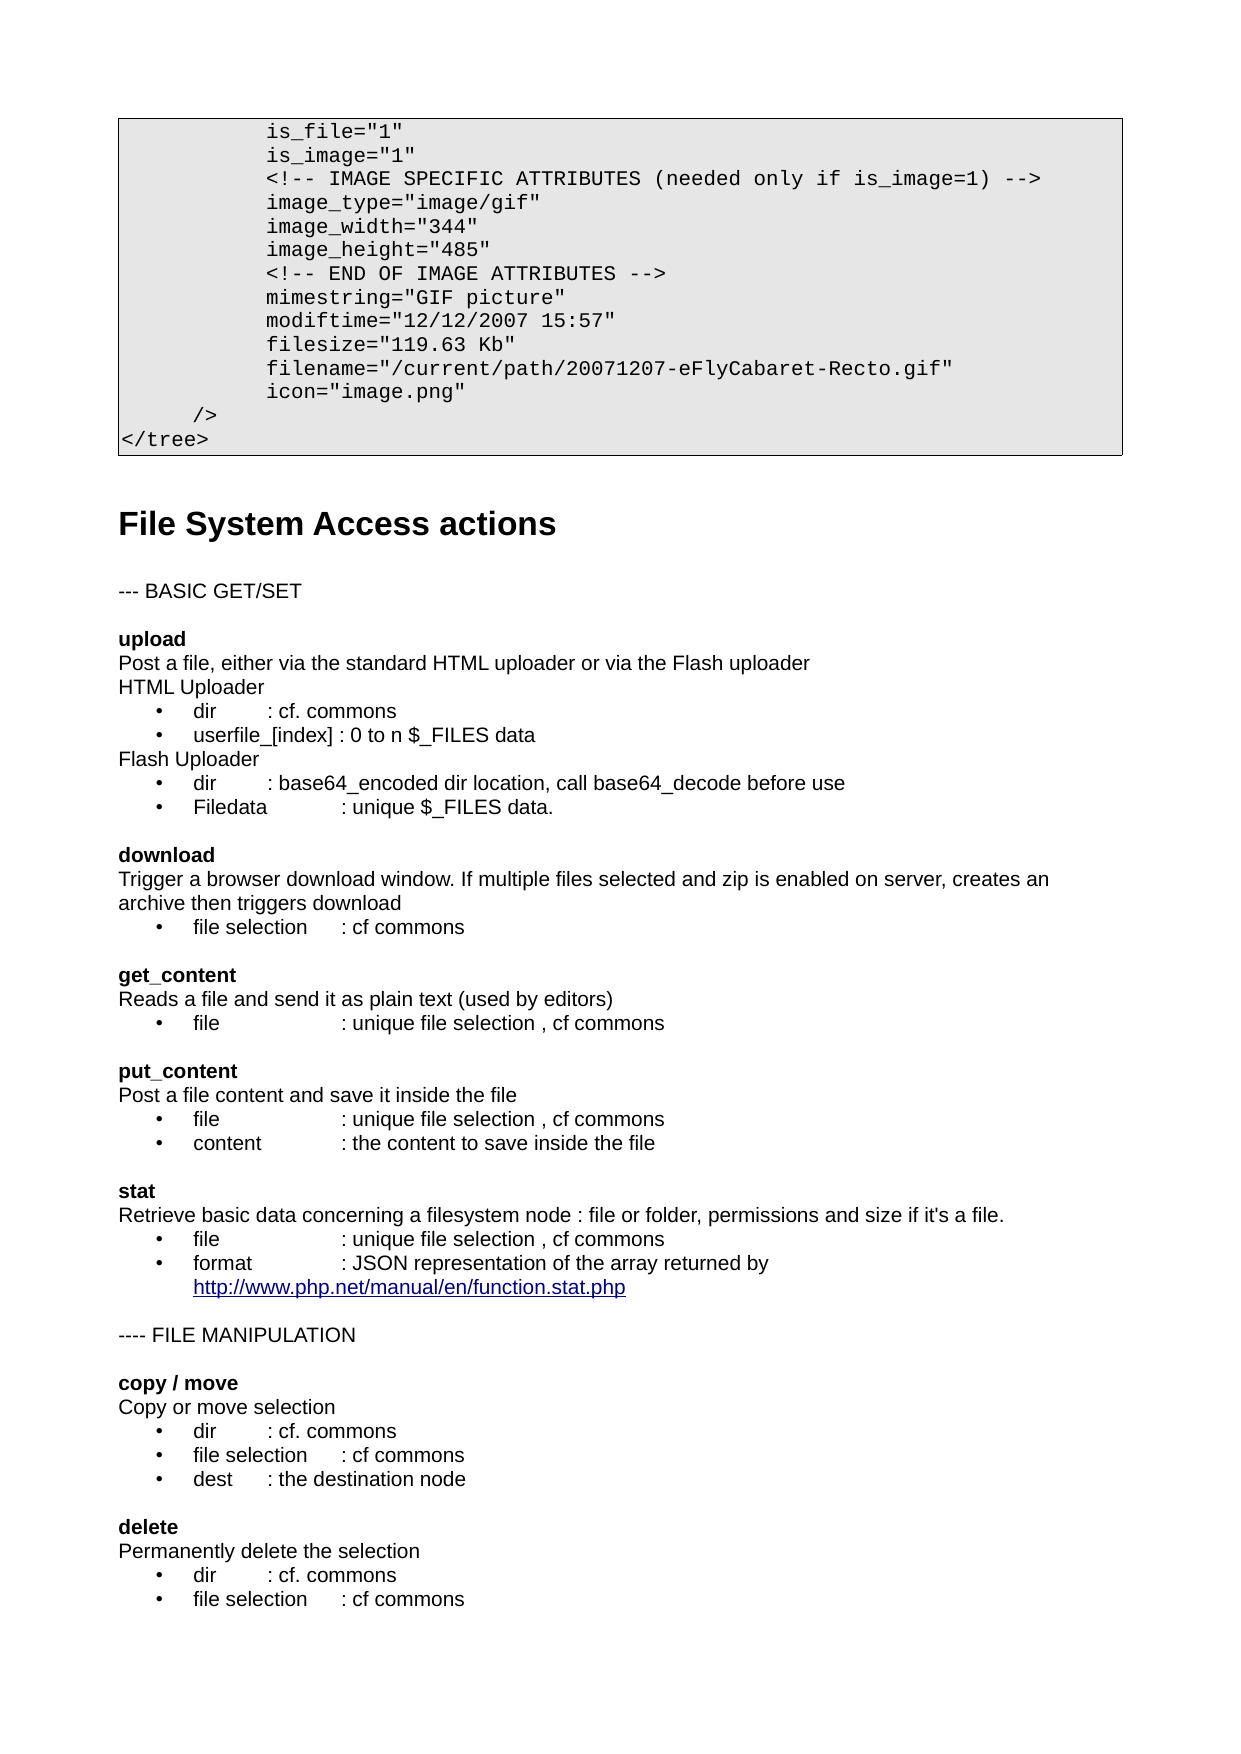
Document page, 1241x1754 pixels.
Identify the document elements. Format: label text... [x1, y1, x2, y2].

text Copy or move selection [118, 1395, 1122, 1419]
text modiftime="12/12/2007 15:57" [119, 307, 1122, 331]
text filename="/current/path/20071207-eFlyCabaret-Recto.gif" [119, 354, 1122, 378]
list dest : the destination node [156, 1467, 1122, 1491]
text Trigger a browser download window. If multiple files selected and zip is enabled on server, creates an archive then triggers download [118, 867, 1122, 915]
list file selection : cf commons [156, 1443, 1122, 1467]
text Post a file content and save it inside the file [118, 1083, 1122, 1107]
text image_height="485" [119, 236, 1122, 260]
list file : unique file selection , cf commons [156, 1011, 1122, 1035]
list Filedata : unique $_FILES data. [156, 795, 1122, 819]
text <!-- IMAGE SPECIFIC ATTRIBUTES (needed only if is_image=1) --> [119, 165, 1122, 189]
text download [118, 843, 1122, 867]
list dir : base64_encoded dir location, call base64_decode before use [156, 771, 1122, 795]
text Retrieve basic data concerning a filesystem node : file or folder, permissions and size if it's a file. [118, 1203, 1122, 1227]
text get_content [118, 963, 1122, 987]
text is_image="1" [119, 142, 1122, 165]
subtitle File System Access actions [118, 504, 1122, 543]
text is_file="1" [119, 119, 1122, 142]
text <!-- END OF IMAGE ATTRIBUTES --> [119, 260, 1122, 284]
text image_type="image/gif" [119, 189, 1122, 213]
text Post a file, either via the standard HTML uploader or via the Flash uploader [118, 651, 1122, 675]
list content : the content to save inside the file [156, 1131, 1122, 1155]
list dir : cf. commons [156, 1419, 1122, 1443]
list file selection : cf commons [156, 915, 1122, 939]
list dir : cf. commons [156, 1563, 1122, 1587]
list userfile_[index] : 0 to n $_FILES data [156, 723, 1122, 747]
list file selection : cf commons [156, 1587, 1122, 1611]
text Reads a file and send it as plain text (used by editors) [118, 987, 1122, 1011]
list file : unique file selection , cf commons [156, 1107, 1122, 1131]
text --- BASIC GET/SET [118, 579, 1122, 603]
text image_width="344" [119, 213, 1122, 236]
text copy / move [118, 1371, 1122, 1395]
text Flash Uploader [118, 747, 1122, 771]
text icon="image.png" [119, 378, 1122, 402]
text HTML Uploader [118, 675, 1122, 699]
text upload [118, 627, 1122, 651]
text ---- FILE MANIPULATION [118, 1323, 1122, 1347]
text filesize="119.63 Kb" [119, 331, 1122, 354]
text /> [119, 402, 1122, 426]
list dir : cf. commons [156, 699, 1122, 723]
text delete [118, 1515, 1122, 1539]
text stat [118, 1179, 1122, 1203]
text mimestring="GIF picture" [119, 284, 1122, 307]
text </tree> [119, 426, 1122, 455]
list file : unique file selection , cf commons [156, 1227, 1122, 1251]
text put_content [118, 1059, 1122, 1083]
text Permanently delete the selection [118, 1539, 1122, 1563]
list format : JSON representation of the array returned by http://www.php.net/manual/en/function.stat.php [156, 1251, 1122, 1299]
